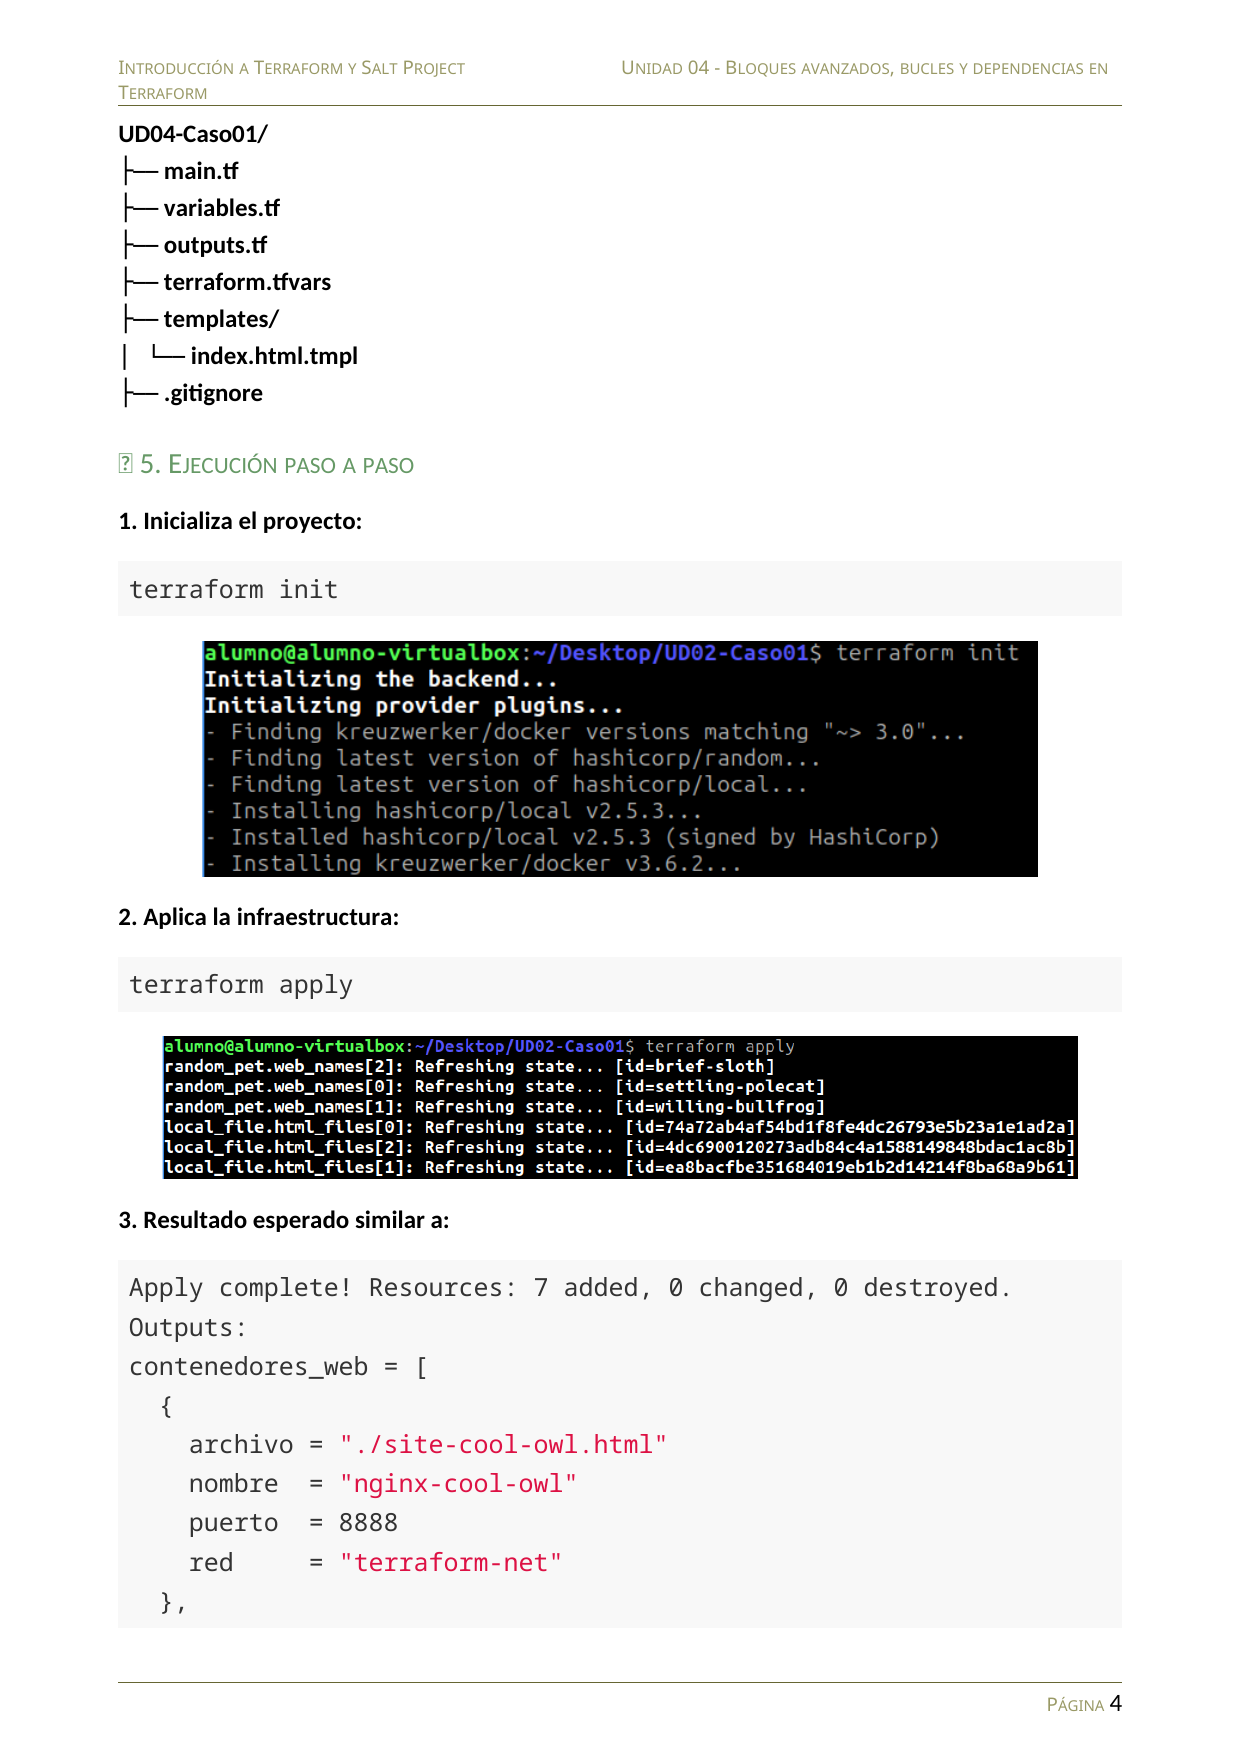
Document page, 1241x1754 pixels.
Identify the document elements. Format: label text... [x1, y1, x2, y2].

text ├── variables.tf [118, 192, 1122, 222]
text ├── .gitignore [118, 377, 1122, 407]
table_header Apply complete! Resources: 7 added, 0 changed, 0 destroyed. Outputs: contenedores_web = [ { archivo = "./site-cool-owl.html" nombre = "nginx-cool-owl" puerto = 8888 red = "terraform-net" }, [118, 1260, 1122, 1628]
subtitle ✅ 5. Ejecución paso a paso [118, 445, 1122, 481]
text ├── outputs.tf [118, 229, 1122, 259]
text ├── main.tf [118, 155, 1122, 186]
text ├── terraform.tfvars [118, 266, 1122, 296]
text UD04-Caso01/ [118, 118, 1122, 148]
table_header terraform init [118, 561, 1122, 616]
picture [162, 1036, 1078, 1179]
table_header terraform apply [118, 957, 1122, 1012]
text 2. Aplica la infraestructura: [118, 901, 1122, 932]
text 3. Resultado esperado similar a: [118, 1204, 1122, 1234]
text ├── templates/ [118, 303, 1122, 333]
text │ └── index.html.tmpl [118, 340, 1122, 370]
text 1. Inicializa el proyecto: [118, 506, 1122, 536]
picture [202, 641, 1038, 877]
